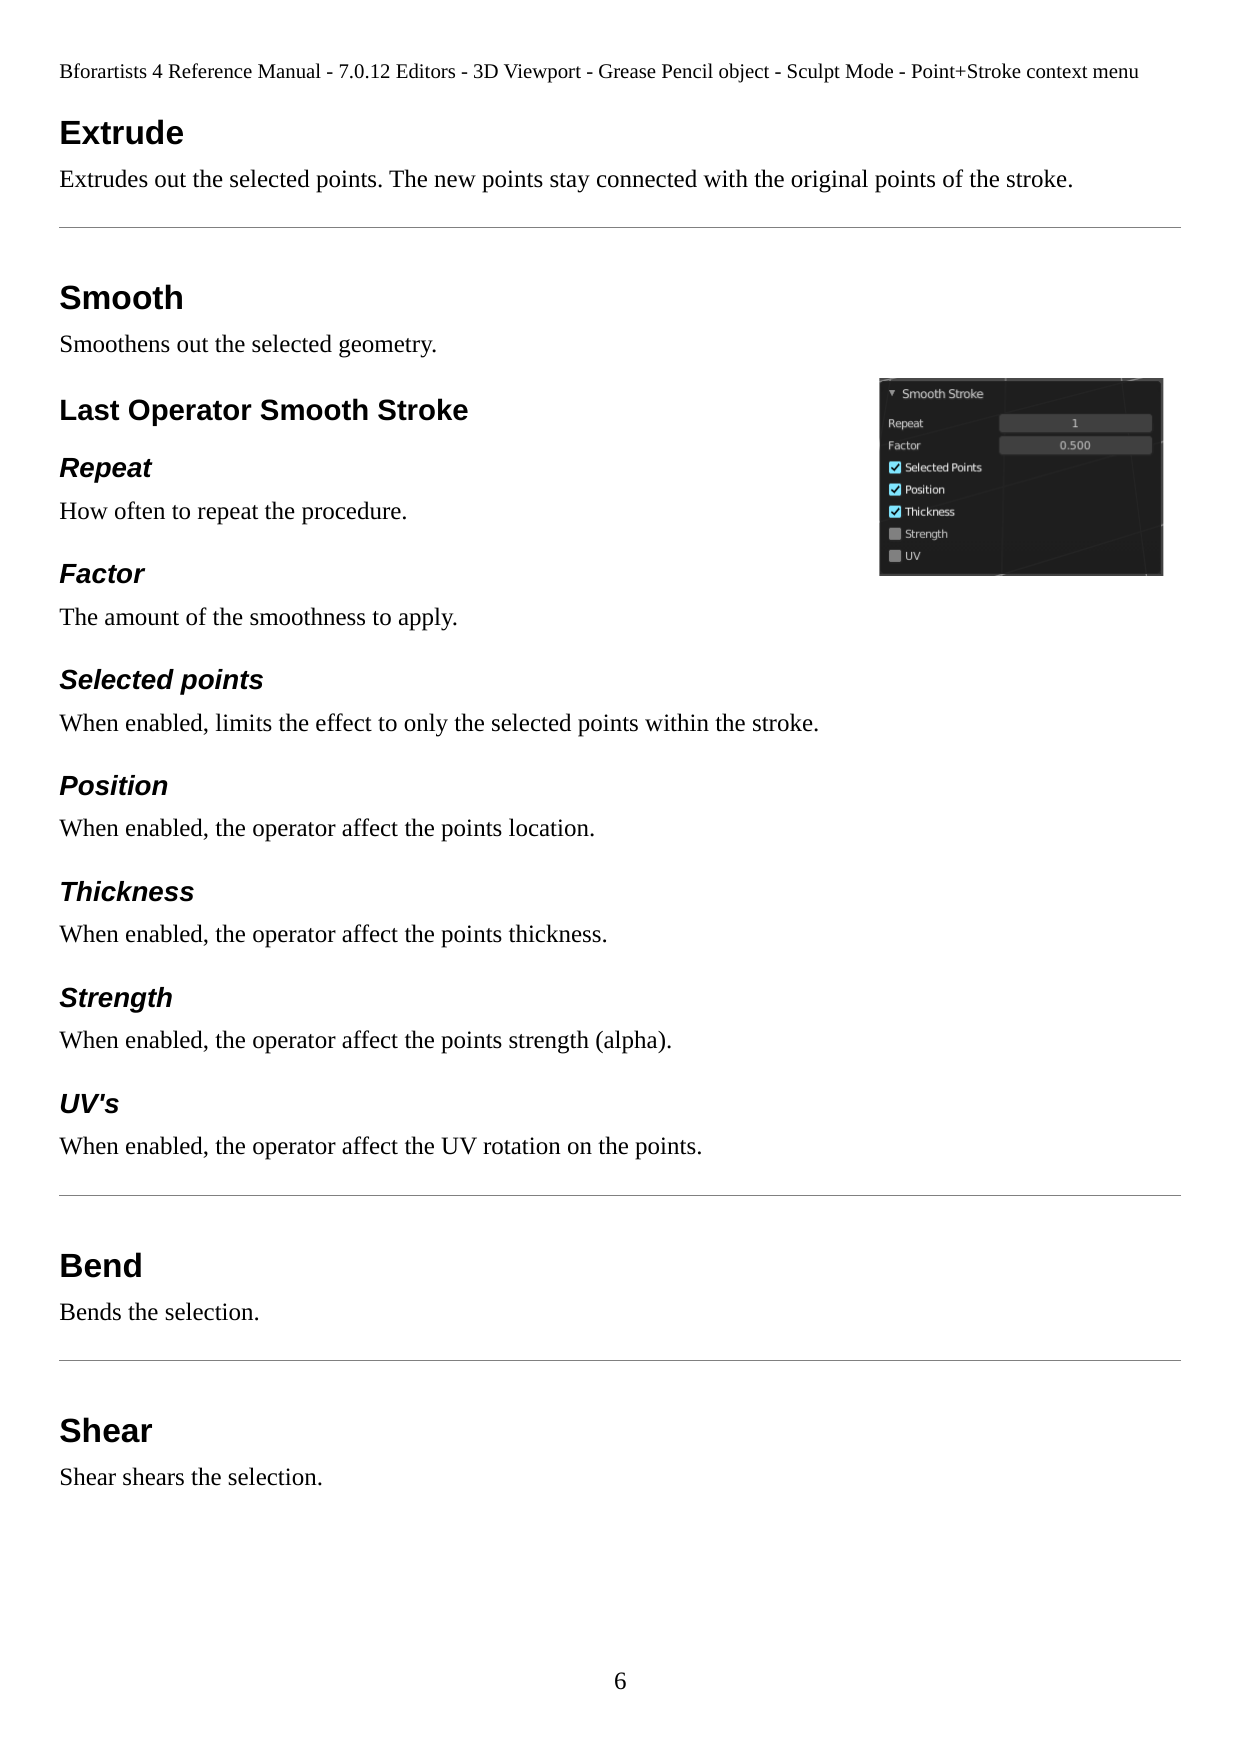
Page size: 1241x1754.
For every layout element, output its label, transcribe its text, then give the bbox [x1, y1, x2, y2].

subtitle Bend [59, 1245, 1181, 1284]
text Shear shears the selection. [59, 1462, 1181, 1491]
text When enabled, limits the effect to only the selected points within the stroke. [59, 708, 1181, 736]
subtitle UV's [59, 1087, 1181, 1119]
subtitle Factor [59, 557, 1181, 589]
text When enabled, the operator affect the points thickness. [59, 919, 1181, 948]
subtitle [1164, 451, 1181, 483]
subtitle Extrude [59, 113, 1181, 151]
text Bends the selection. [59, 1297, 1181, 1325]
text The amount of the smoothness to apply. [59, 602, 1181, 630]
subtitle Selected points [59, 663, 1181, 695]
text Extrudes out the selected points. The new points stay connected with the original points of the stroke. [59, 164, 1181, 192]
text How often to repeat the procedure. [59, 496, 879, 524]
picture [879, 378, 1164, 576]
subtitle Smooth [59, 278, 1181, 316]
text When enabled, the operator affect the points strength (alpha). [59, 1025, 1181, 1054]
subtitle Strength [59, 981, 1181, 1013]
subtitle Position [59, 769, 1181, 801]
subtitle Last Operator Smooth Stroke [59, 393, 879, 426]
subtitle Thickness [59, 875, 1181, 907]
text Smoothens out the selected geometry. [59, 329, 1181, 358]
subtitle [1164, 393, 1181, 426]
subtitle Shear [59, 1411, 1181, 1449]
text When enabled, the operator affect the UV rotation on the points. [59, 1131, 1181, 1160]
subtitle Repeat [59, 451, 879, 483]
text When enabled, the operator affect the points location. [59, 813, 1181, 842]
